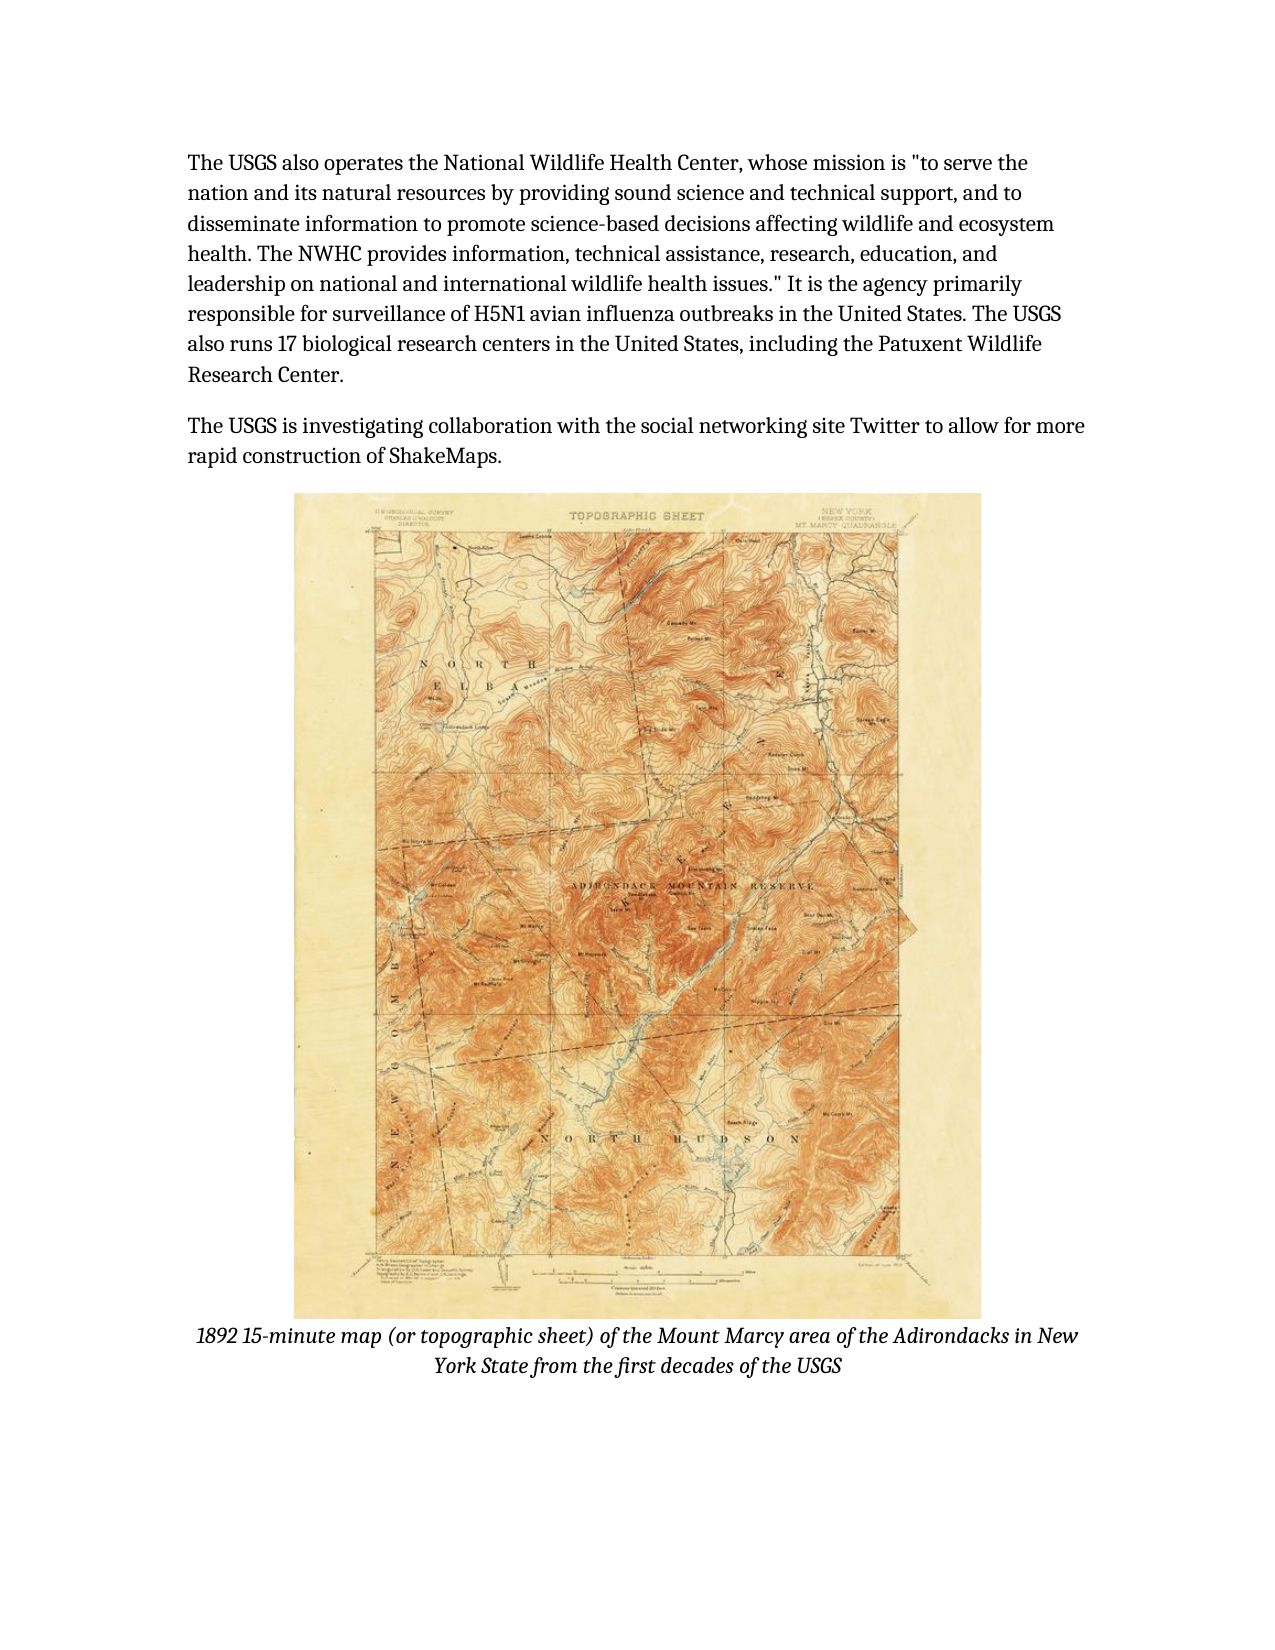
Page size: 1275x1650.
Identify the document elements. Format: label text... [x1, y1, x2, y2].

text The USGS also operates the National Wildlife Health Center, whose mission is "to serve the nation and its natural resources by providing sound science and technical support, and to disseminate information to promote science-based decisions affecting wildlife and ecosystem health. The NWHC provides information, technical assistance, research, education, and leadership on national and international wildlife health issues." It is the agency primarily responsible for surveillance of H5N1 avian influenza outbreaks in the United States. The USGS also runs 17 biological research centers in the United States, including the Patuxent Wildlife Research Center. [187, 150, 1087, 388]
text The USGS is investigating collaboration with the social networking site Twitter to allow for more rapid construction of ShakeMaps. [187, 412, 1087, 469]
text 1892 15-minute map (or topographic sheet) of the Mount Marcy area of the Adirondacks in New York State from the first decades of the USGS [187, 494, 1087, 1379]
picture [293, 493, 982, 1319]
